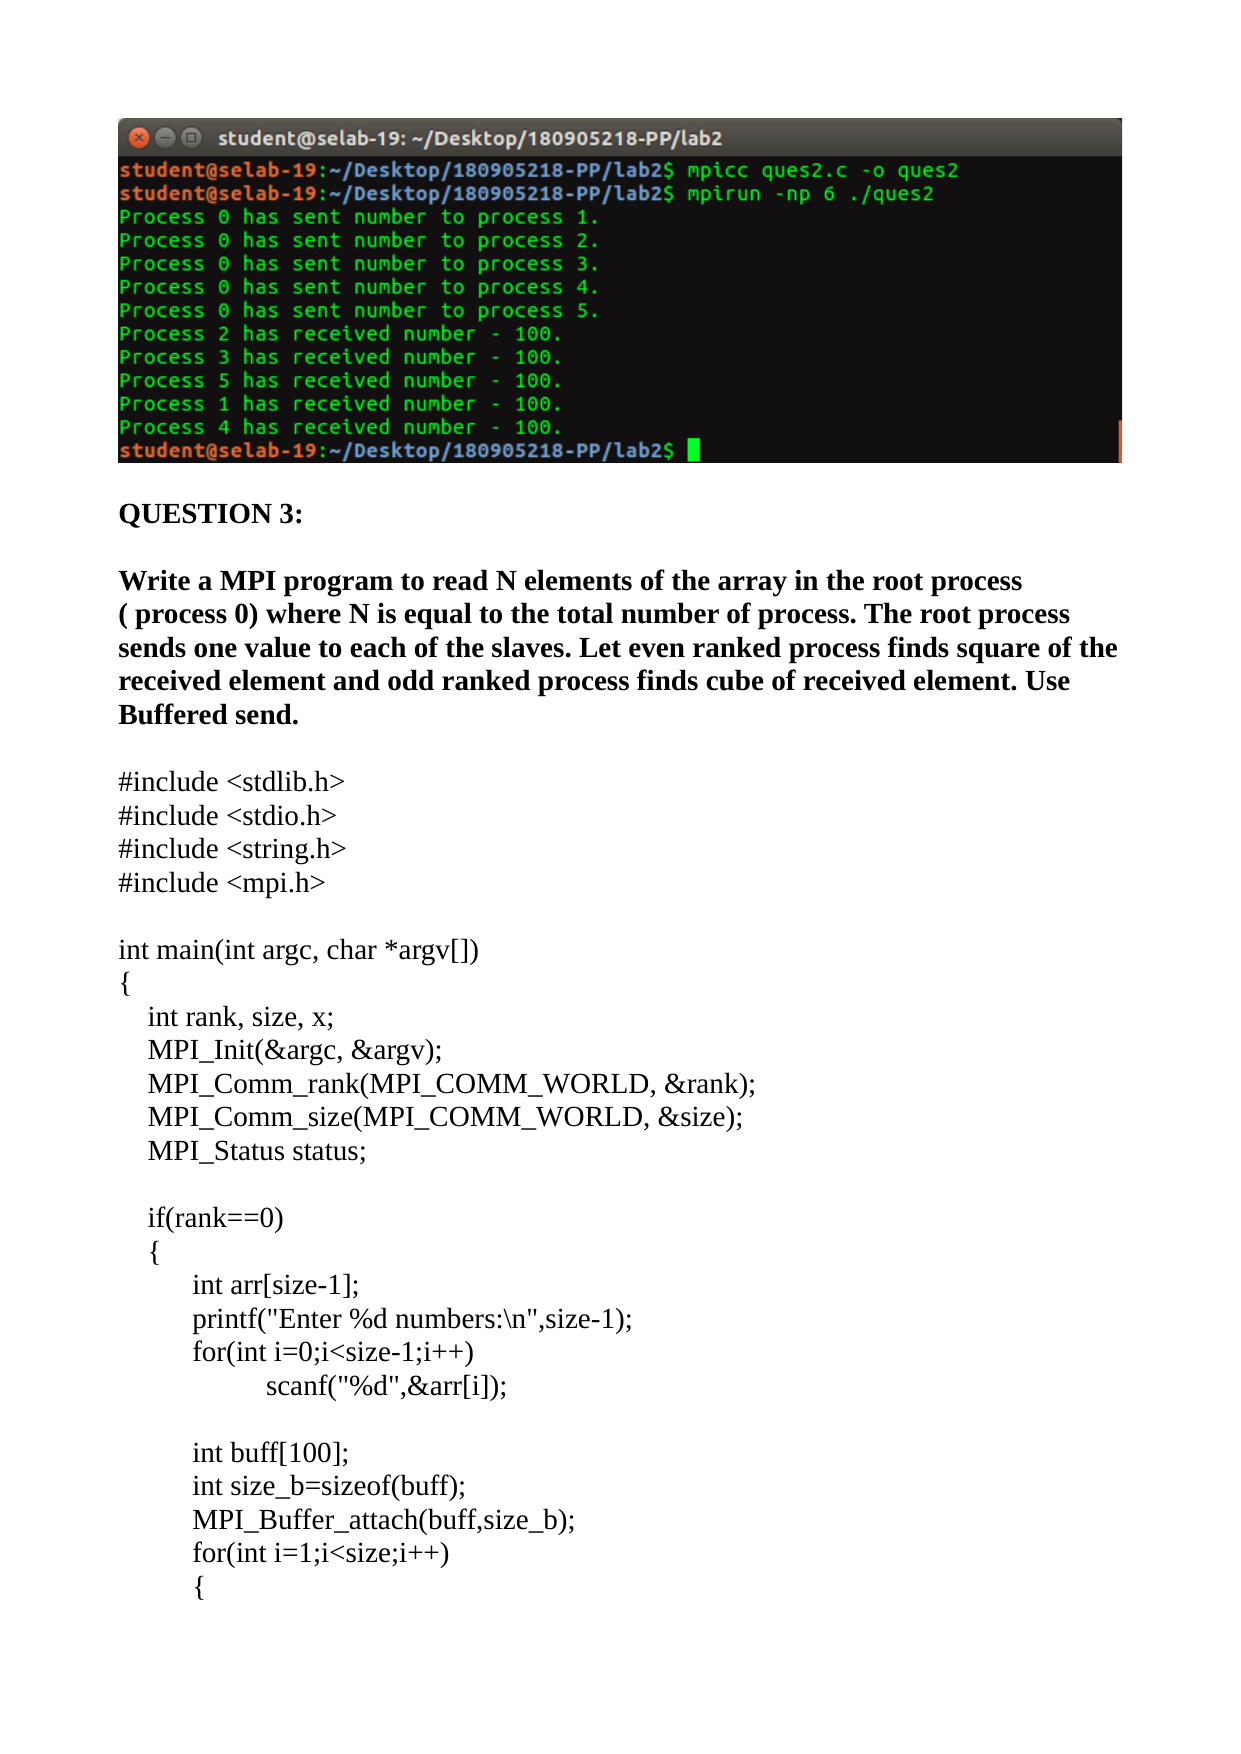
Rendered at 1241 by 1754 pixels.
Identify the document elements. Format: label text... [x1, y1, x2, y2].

text int buff[100]; [118, 1435, 1122, 1468]
text int rank, size, x; [118, 999, 1122, 1032]
text #include <stdlib.h> [118, 764, 1122, 798]
text for(int i=1;i<size;i++) [118, 1536, 1122, 1569]
text #include <string.h> [118, 831, 1122, 865]
text { [118, 1234, 1122, 1267]
text #include <stdio.h> [118, 798, 1122, 831]
text int arr[size-1]; [118, 1267, 1122, 1301]
text int main(int argc, char *argv[]) [118, 932, 1122, 965]
text MPI_Buffer_attach(buff,size_b); [118, 1502, 1122, 1536]
text MPI_Status status; [118, 1133, 1122, 1167]
text int size_b=sizeof(buff); [118, 1468, 1122, 1502]
text for(int i=0;i<size-1;i++) [118, 1334, 1122, 1368]
text Write a MPI program to read N elements of the array in the root process ( process 0) where N is equal to the total number of process. The root process sends one value to each of the slaves. Let even ranked process finds square of the received element and odd ranked process finds cube of received element. Use Buffered send. [118, 563, 1122, 731]
text MPI_Init(&argc, &argv); [118, 1032, 1122, 1066]
text MPI_Comm_size(MPI_COMM_WORLD, &size); [118, 1099, 1122, 1133]
text QUESTION 3: [118, 496, 1122, 529]
text if(rank==0) [118, 1200, 1122, 1234]
picture [118, 118, 1123, 463]
text { [118, 1569, 1122, 1603]
text printf("Enter %d numbers:\n",size-1); [118, 1301, 1122, 1334]
text scanf("%d",&arr[i]); [118, 1368, 1122, 1401]
text MPI_Comm_rank(MPI_COMM_WORLD, &rank); [118, 1066, 1122, 1099]
text #include <mpi.h> [118, 865, 1122, 898]
text { [118, 965, 1122, 999]
